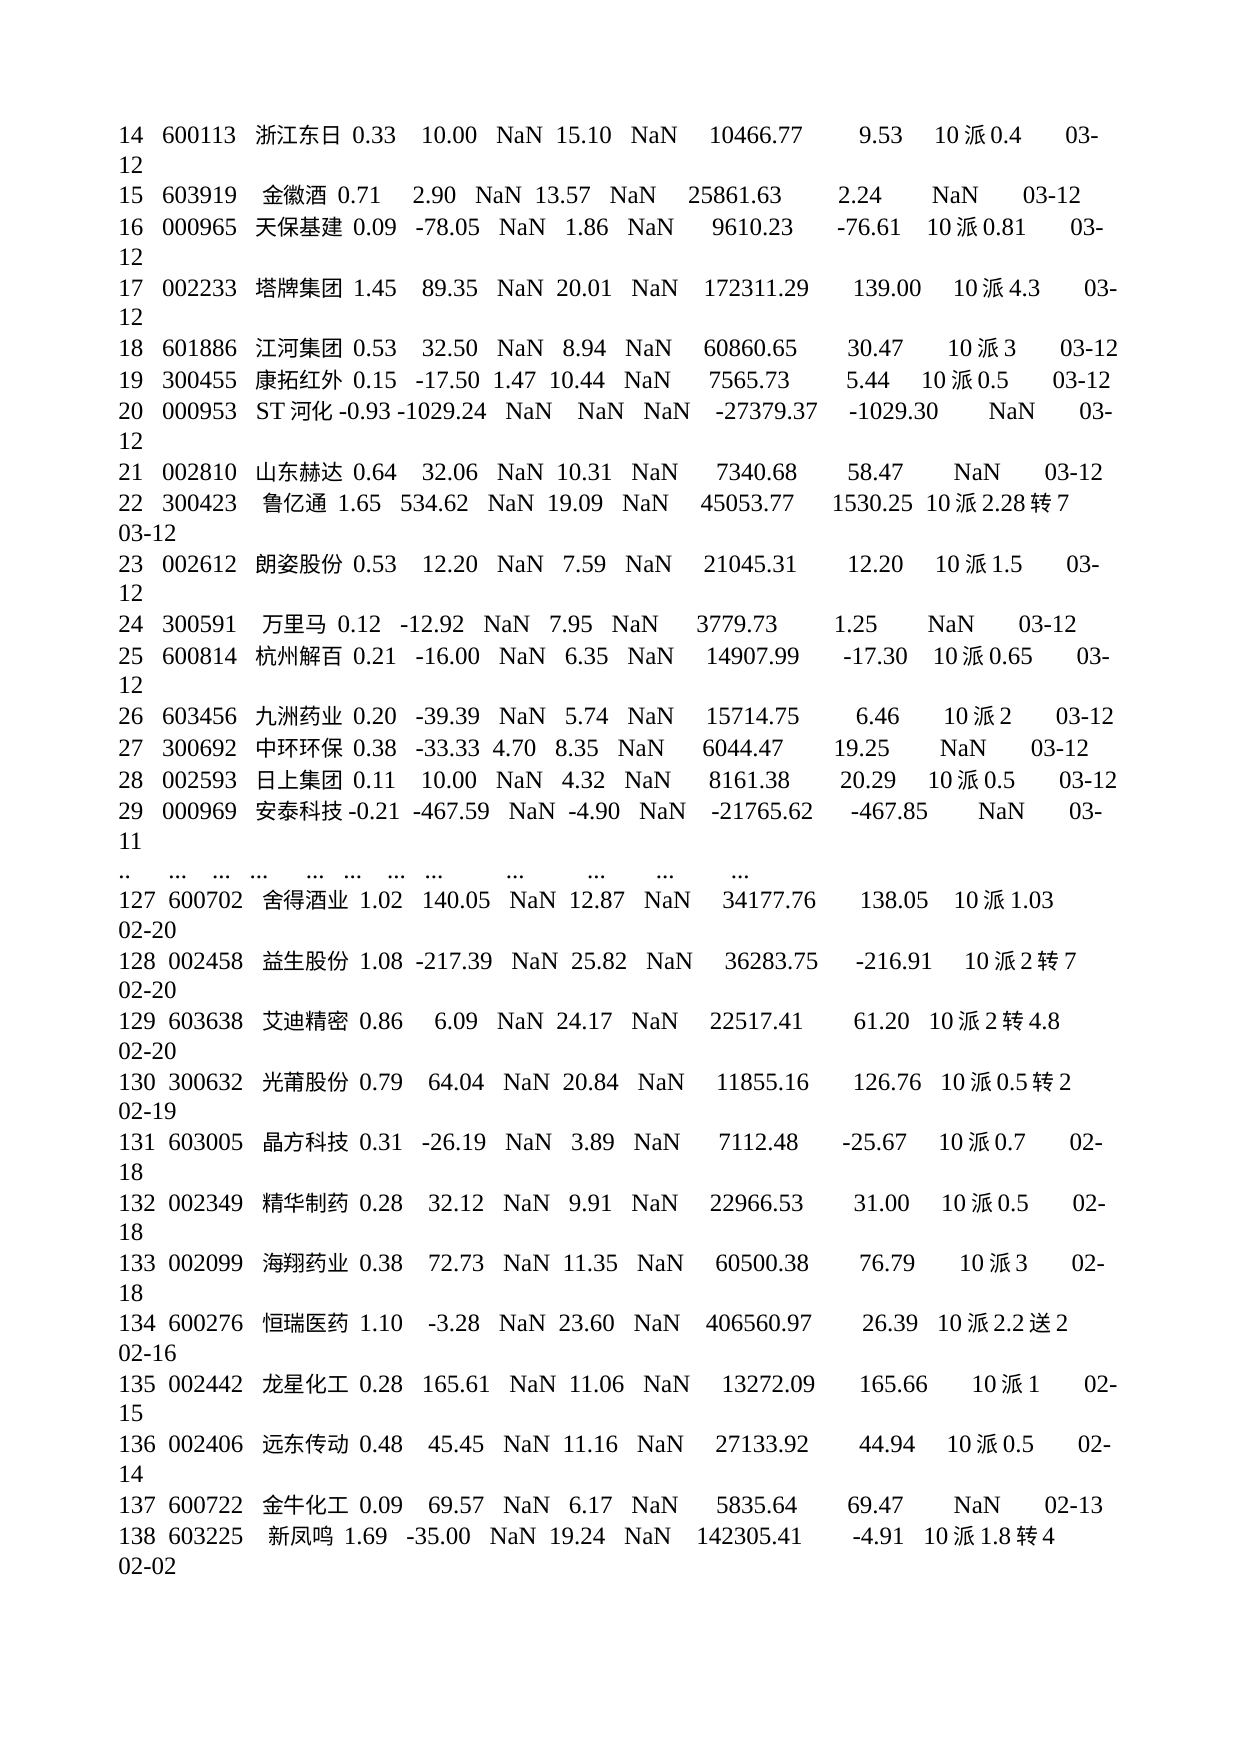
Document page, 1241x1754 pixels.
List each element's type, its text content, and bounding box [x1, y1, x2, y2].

text 19 300455 康拓红外 0.15 -17.50 1.47 10.44 NaN 7565.73 5.44 10派0.5 03-12 [118, 363, 1122, 394]
text 127 600702 舍得酒业 1.02 140.05 NaN 12.87 NaN 34177.76 138.05 10派1.03 02-20 [118, 883, 1122, 944]
text 138 603225 新凤鸣 1.69 -35.00 NaN 19.24 NaN 142305.41 -4.91 10派1.8转4 02-02 [118, 1519, 1122, 1580]
text 134 600276 恒瑞医药 1.10 -3.28 NaN 23.60 NaN 406560.97 26.39 10派2.2送2 02-16 [118, 1306, 1122, 1367]
text 27 300692 中环环保 0.38 -33.33 4.70 8.35 NaN 6044.47 19.25 NaN 03-12 [118, 731, 1122, 763]
text 131 603005 晶方科技 0.31 -26.19 NaN 3.89 NaN 7112.48 -25.67 10派0.7 02-18 [118, 1125, 1122, 1186]
text 128 002458 益生股份 1.08 -217.39 NaN 25.82 NaN 36283.75 -216.91 10派2转7 02-20 [118, 944, 1122, 1004]
text 14 600113 浙江东日 0.33 10.00 NaN 15.10 NaN 10466.77 9.53 10派0.4 03-12 [118, 118, 1122, 178]
text 18 601886 江河集团 0.53 32.50 NaN 8.94 NaN 60860.65 30.47 10派3 03-12 [118, 331, 1122, 363]
text 20 000953 ST河化 -0.93 -1029.24 NaN NaN NaN -27379.37 -1029.30 NaN 03-12 [118, 394, 1122, 455]
text 28 002593 日上集团 0.11 10.00 NaN 4.32 NaN 8161.38 20.29 10派0.5 03-12 [118, 763, 1122, 794]
text 129 603638 艾迪精密 0.86 6.09 NaN 24.17 NaN 22517.41 61.20 10派2转4.8 02-20 [118, 1004, 1122, 1065]
text 135 002442 龙星化工 0.28 165.61 NaN 11.06 NaN 13272.09 165.66 10派1 02-15 [118, 1367, 1122, 1427]
text 130 300632 光莆股份 0.79 64.04 NaN 20.84 NaN 11855.16 126.76 10派0.5转2 02-19 [118, 1065, 1122, 1125]
text 136 002406 远东传动 0.48 45.45 NaN 11.16 NaN 27133.92 44.94 10派0.5 02-14 [118, 1427, 1122, 1488]
text 137 600722 金牛化工 0.09 69.57 NaN 6.17 NaN 5835.64 69.47 NaN 02-13 [118, 1488, 1122, 1519]
text 132 002349 精华制药 0.28 32.12 NaN 9.91 NaN 22966.53 31.00 10派0.5 02-18 [118, 1186, 1122, 1246]
text 25 600814 杭州解百 0.21 -16.00 NaN 6.35 NaN 14907.99 -17.30 10派0.65 03-12 [118, 639, 1122, 699]
text 29 000969 安泰科技 -0.21 -467.59 NaN -4.90 NaN -21765.62 -467.85 NaN 03-11 [118, 794, 1122, 855]
text 15 603919 金徽酒 0.71 2.90 NaN 13.57 NaN 25861.63 2.24 NaN 03-12 [118, 178, 1122, 210]
text 22 300423 鲁亿通 1.65 534.62 NaN 19.09 NaN 45053.77 1530.25 10派2.28转7 03-12 [118, 486, 1122, 547]
text 24 300591 万里马 0.12 -12.92 NaN 7.95 NaN 3779.73 1.25 NaN 03-12 [118, 607, 1122, 639]
text 21 002810 山东赫达 0.64 32.06 NaN 10.31 NaN 7340.68 58.47 NaN 03-12 [118, 455, 1122, 486]
text 26 603456 九洲药业 0.20 -39.39 NaN 5.74 NaN 15714.75 6.46 10派2 03-12 [118, 699, 1122, 731]
text 133 002099 海翔药业 0.38 72.73 NaN 11.35 NaN 60500.38 76.79 10派3 02-18 [118, 1246, 1122, 1306]
text 17 002233 塔牌集团 1.45 89.35 NaN 20.01 NaN 172311.29 139.00 10派4.3 03-12 [118, 271, 1122, 331]
text 23 002612 朗姿股份 0.53 12.20 NaN 7.59 NaN 21045.31 12.20 10派1.5 03-12 [118, 547, 1122, 607]
text .. ... ... ... ... ... ... ... ... ... ... ... [118, 855, 1122, 883]
text 16 000965 天保基建 0.09 -78.05 NaN 1.86 NaN 9610.23 -76.61 10派0.81 03-12 [118, 210, 1122, 271]
